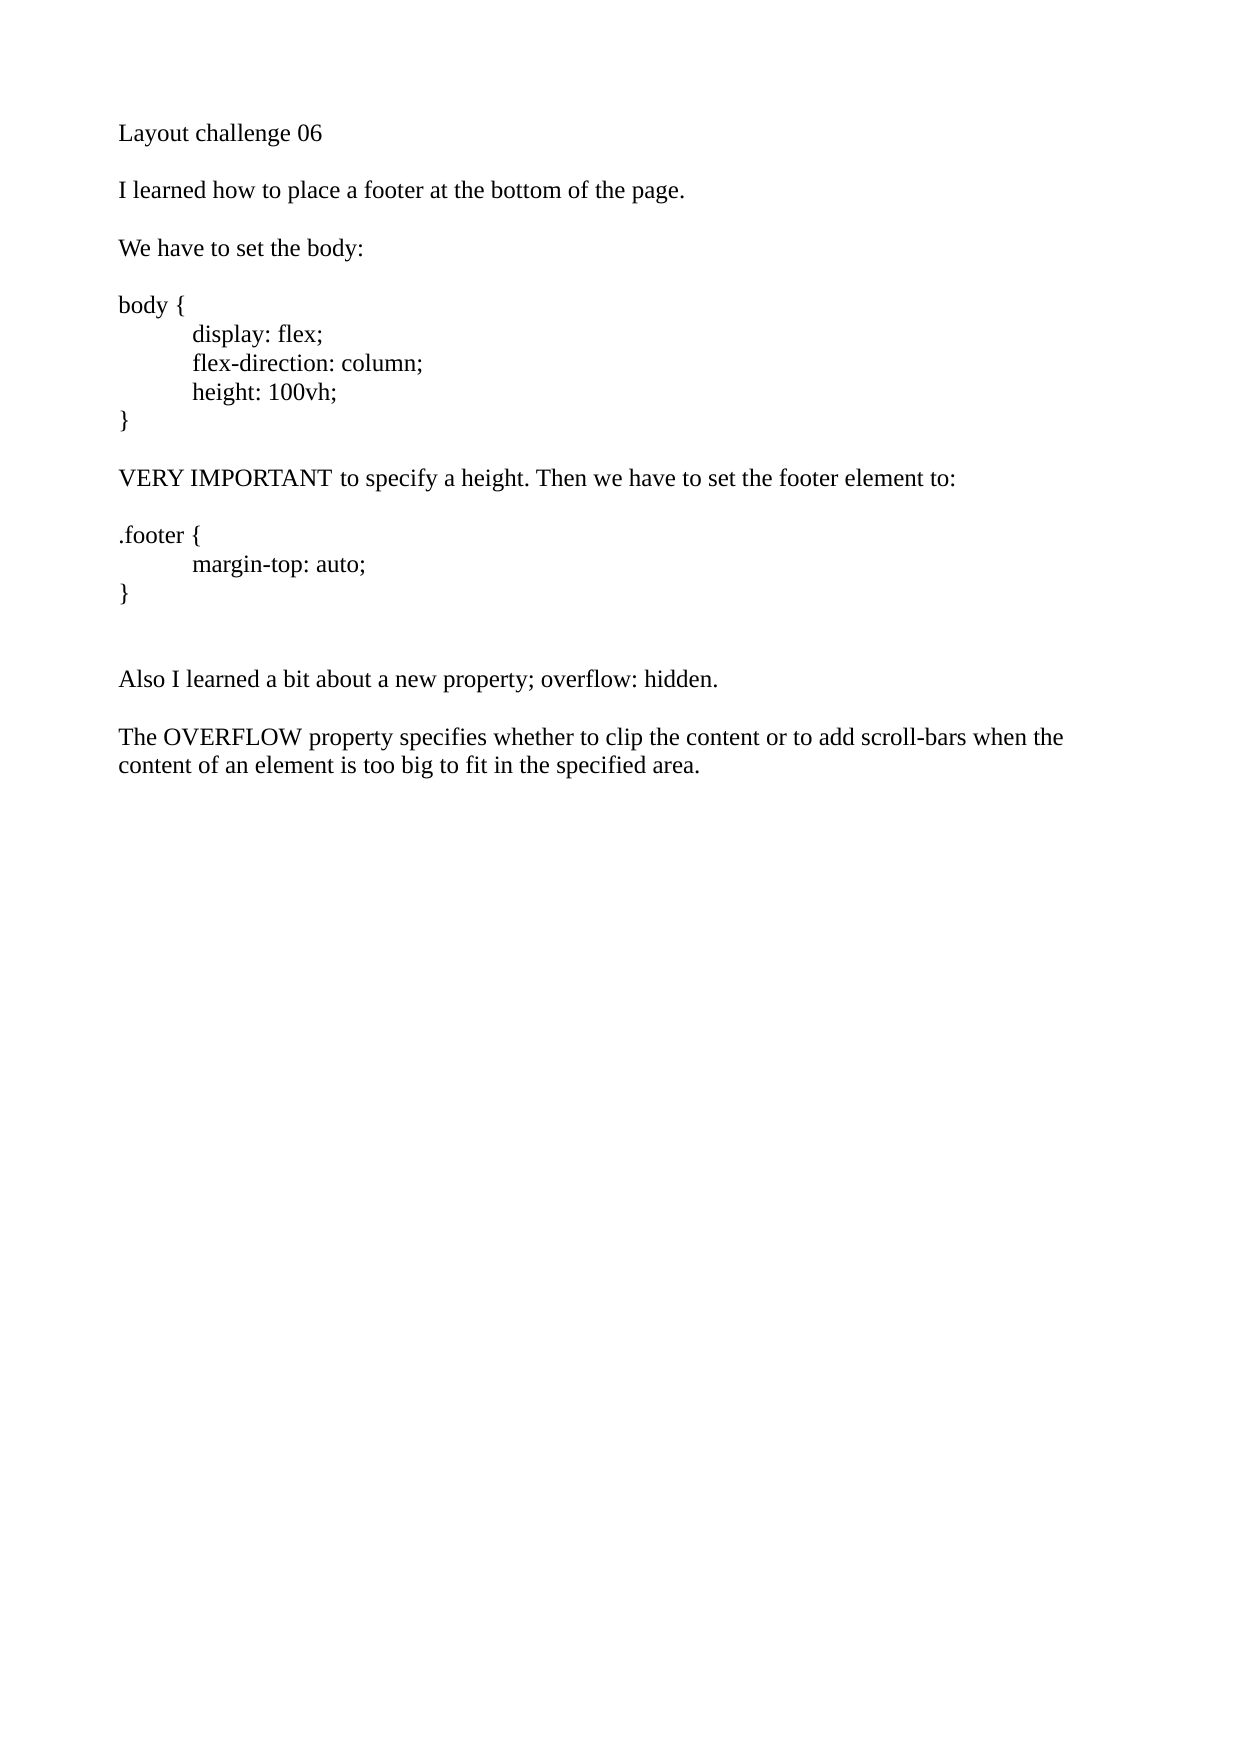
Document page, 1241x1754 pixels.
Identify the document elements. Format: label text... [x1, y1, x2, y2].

text .footer { [118, 521, 1122, 549]
text flex-direction: column; [118, 348, 1122, 377]
text Layout challenge 06 [118, 118, 1122, 147]
text I learned how to place a footer at the bottom of the page. [118, 176, 1122, 204]
text display: flex; [118, 319, 1122, 348]
text } [118, 578, 1122, 607]
text The OVERFLOW property specifies whether to clip the content or to add scroll-bars when the content of an element is too big to fit in the specified area. [118, 722, 1122, 779]
text We have to set the body: [118, 233, 1122, 262]
text margin-top: auto; [118, 549, 1122, 578]
text VERY IMPORTANT to specify a height. Then we have to set the footer element to: [118, 463, 1122, 492]
text Also I learned a bit about a new property; overflow: hidden. [118, 664, 1122, 693]
text } [118, 406, 1122, 434]
text height: 100vh; [118, 377, 1122, 406]
text body { [118, 291, 1122, 319]
